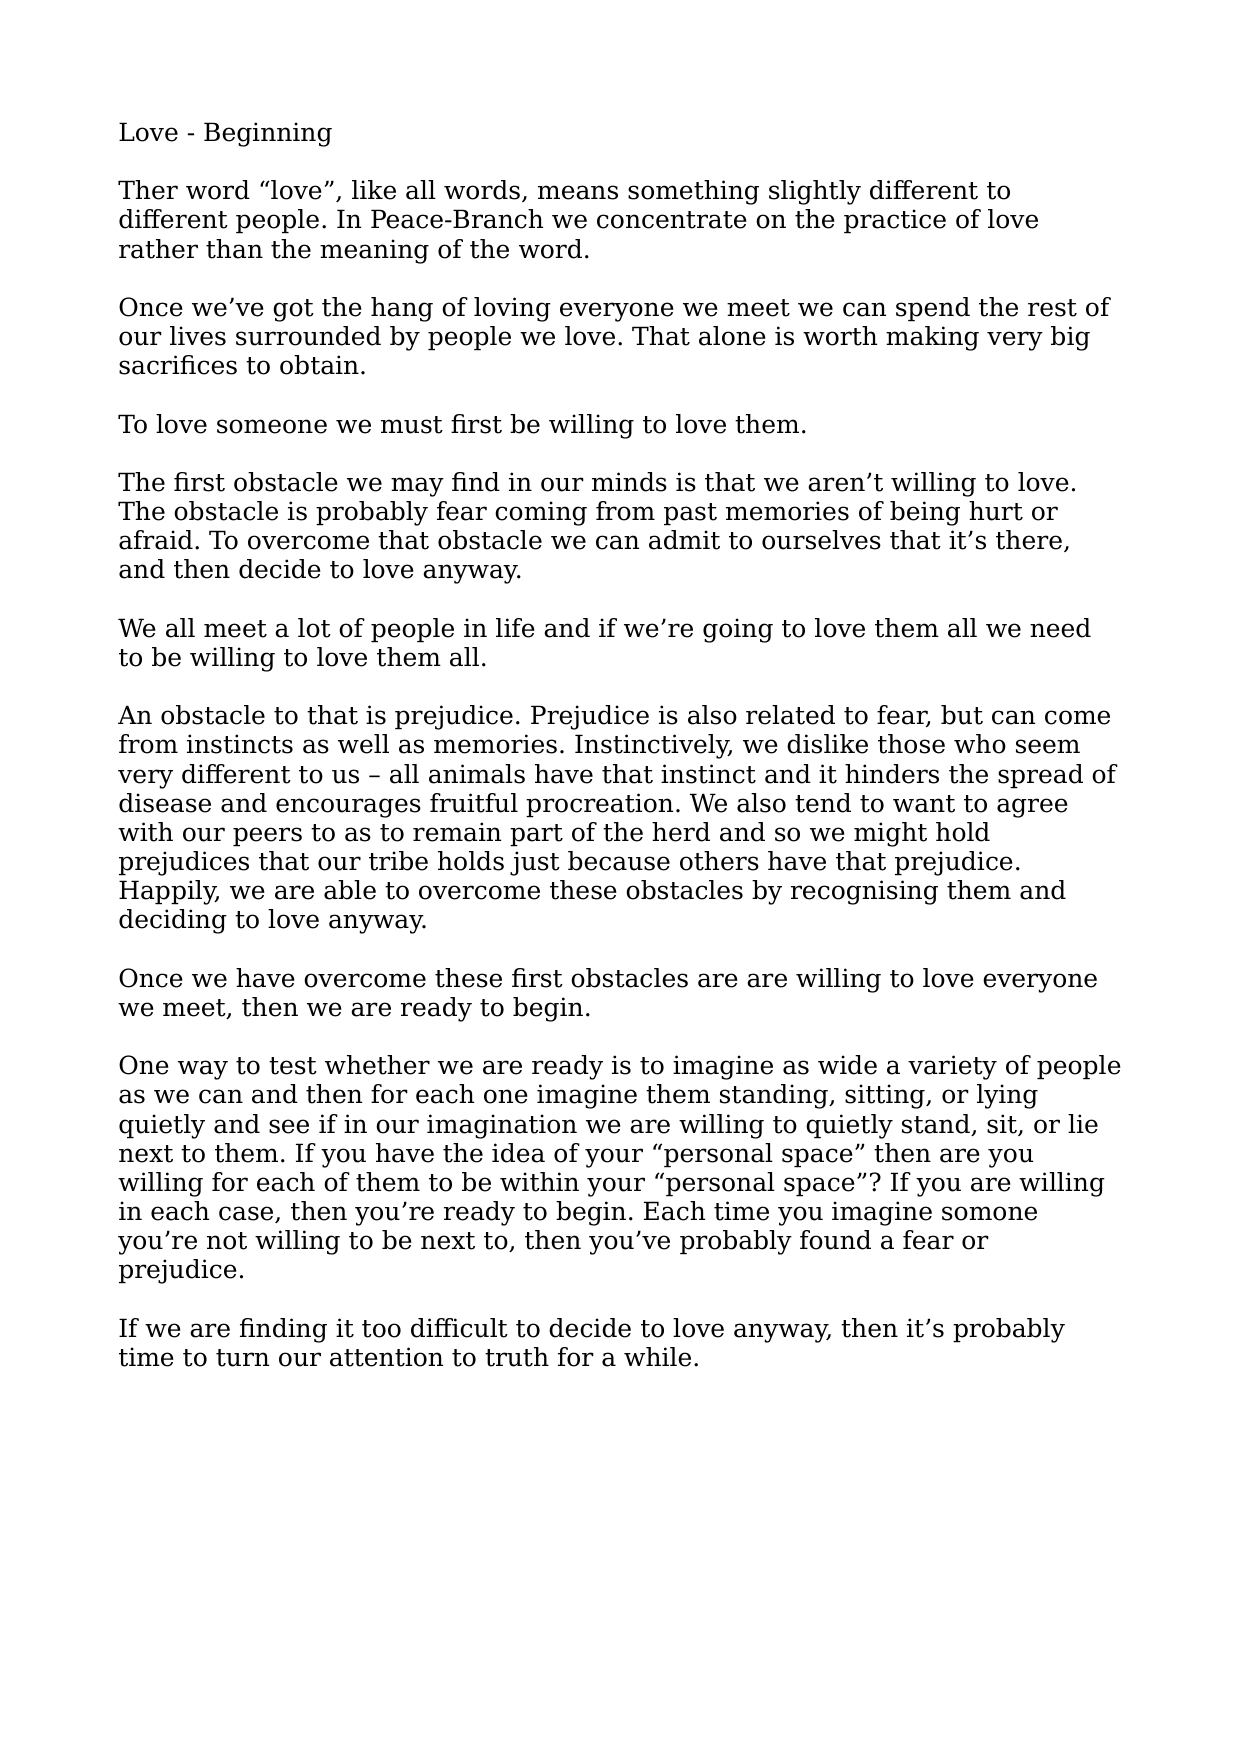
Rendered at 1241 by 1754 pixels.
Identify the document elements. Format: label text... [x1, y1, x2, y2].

text Once we’ve got the hang of loving everyone we meet we can spend the rest of our lives surrounded by people we love. That alone is worth making very big sacrifices to obtain. [118, 293, 1122, 381]
text The first obstacle we may find in our minds is that we aren’t willing to love. The obstacle is probably fear coming from past memories of being hurt or afraid. To overcome that obstacle we can admit to ourselves that it’s there, and then decide to love anyway. [118, 468, 1122, 585]
text Once we have overcome these first obstacles are are willing to love everyone we meet, then we are ready to begin. [118, 964, 1122, 1022]
text If we are finding it too difficult to decide to love anyway, then it’s probably time to turn our attention to truth for a while. [118, 1314, 1122, 1372]
text An obstacle to that is prejudice. Prejudice is also related to fear, but can come from instincts as well as memories. Instinctively, we dislike those who seem very different to us – all animals have that instinct and it hinders the spread of disease and encourages fruitful procreation. We also tend to want to agree with our peers to as to remain part of the herd and so we might hold prejudices that our tribe holds just because others have that prejudice. Happily, we are able to overcome these obstacles by recognising them and deciding to love anyway. [118, 701, 1122, 935]
text We all meet a lot of people in life and if we’re going to love them all we need to be willing to love them all. [118, 614, 1122, 672]
text Love - Beginning [118, 118, 1122, 147]
text One way to test whether we are ready is to imagine as wide a variety of people as we can and then for each one imagine them standing, sitting, or lying quietly and see if in our imagination we are willing to quietly stand, sit, or lie next to them. If you have the idea of your “personal space” then are you willing for each of them to be within your “personal space”? If you are willing in each case, then you’re ready to begin. Each time you imagine somone you’re not willing to be next to, then you’ve probably found a fear or prejudice. [118, 1051, 1122, 1285]
text Ther word “love”, like all words, means something slightly different to different people. In Peace-Branch we concentrate on the practice of love rather than the meaning of the word. [118, 176, 1122, 264]
text To love someone we must first be willing to love them. [118, 410, 1122, 439]
